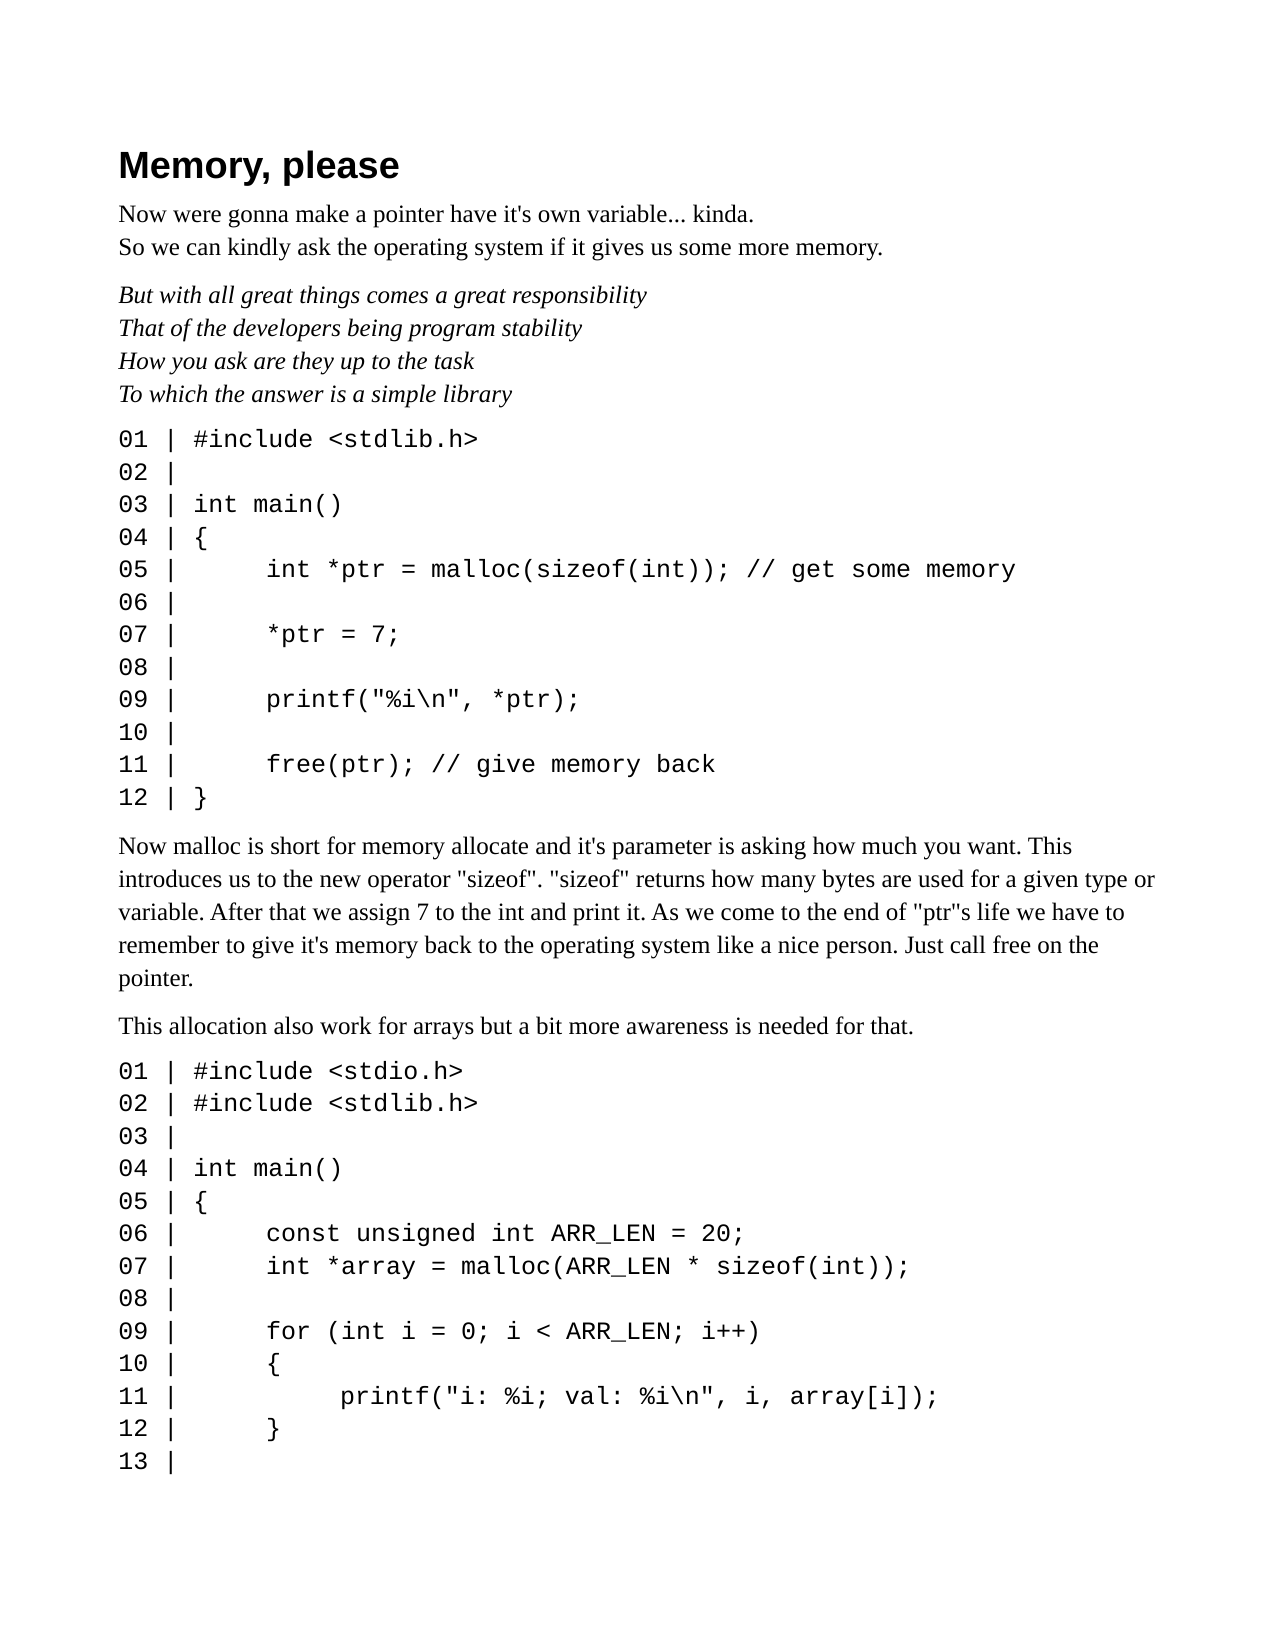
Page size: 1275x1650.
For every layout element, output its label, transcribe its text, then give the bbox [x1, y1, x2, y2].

text 01 | #include <stdlib.h> 02 | 03 | int main() 04 | { 05 | int *ptr = malloc(sizeof(int)); // get some memory 06 | 07 | *ptr = 7; 08 | 09 | printf("%i\n", *ptr); 10 | 11 | free(ptr); // give memory back 12 | } [118, 427, 1157, 812]
text 01 | #include <stdio.h> 02 | #include <stdlib.h> 03 | 04 | int main() 05 | { 06 | const unsigned int ARR_LEN = 20; 07 | int *array = malloc(ARR_LEN * sizeof(int)); 08 | 09 | for (int i = 0; i < ARR_LEN; i++) 10 | { 11 | printf("i: %i; val: %i\n", i, array[i]); 12 | } 13 | [118, 1058, 1157, 1477]
text This allocation also work for arrays but a bit more awareness is needed for that. [118, 1011, 1157, 1039]
text But with all great things comes a great responsibility That of the developers being program stability How you ask are they up to the task To which the answer is a simple library [118, 280, 1157, 408]
subtitle Memory, please [118, 143, 1157, 187]
text Now were gonna make a pointer have it's own variable... kinda. So we can kindly ask the operating system if it gives us some more memory. [118, 199, 1157, 261]
text Now malloc is short for memory allocate and it's parameter is asking how much you want. This introduces us to the new operator "sizeof". "sizeof" returns how many bytes are used for a given type or variable. After that we assign 7 to the int and print it. As we come to the end of "ptr"s life we have to remember to give it's memory back to the operating system like a nice person. Just call free on the pointer. [118, 831, 1157, 992]
